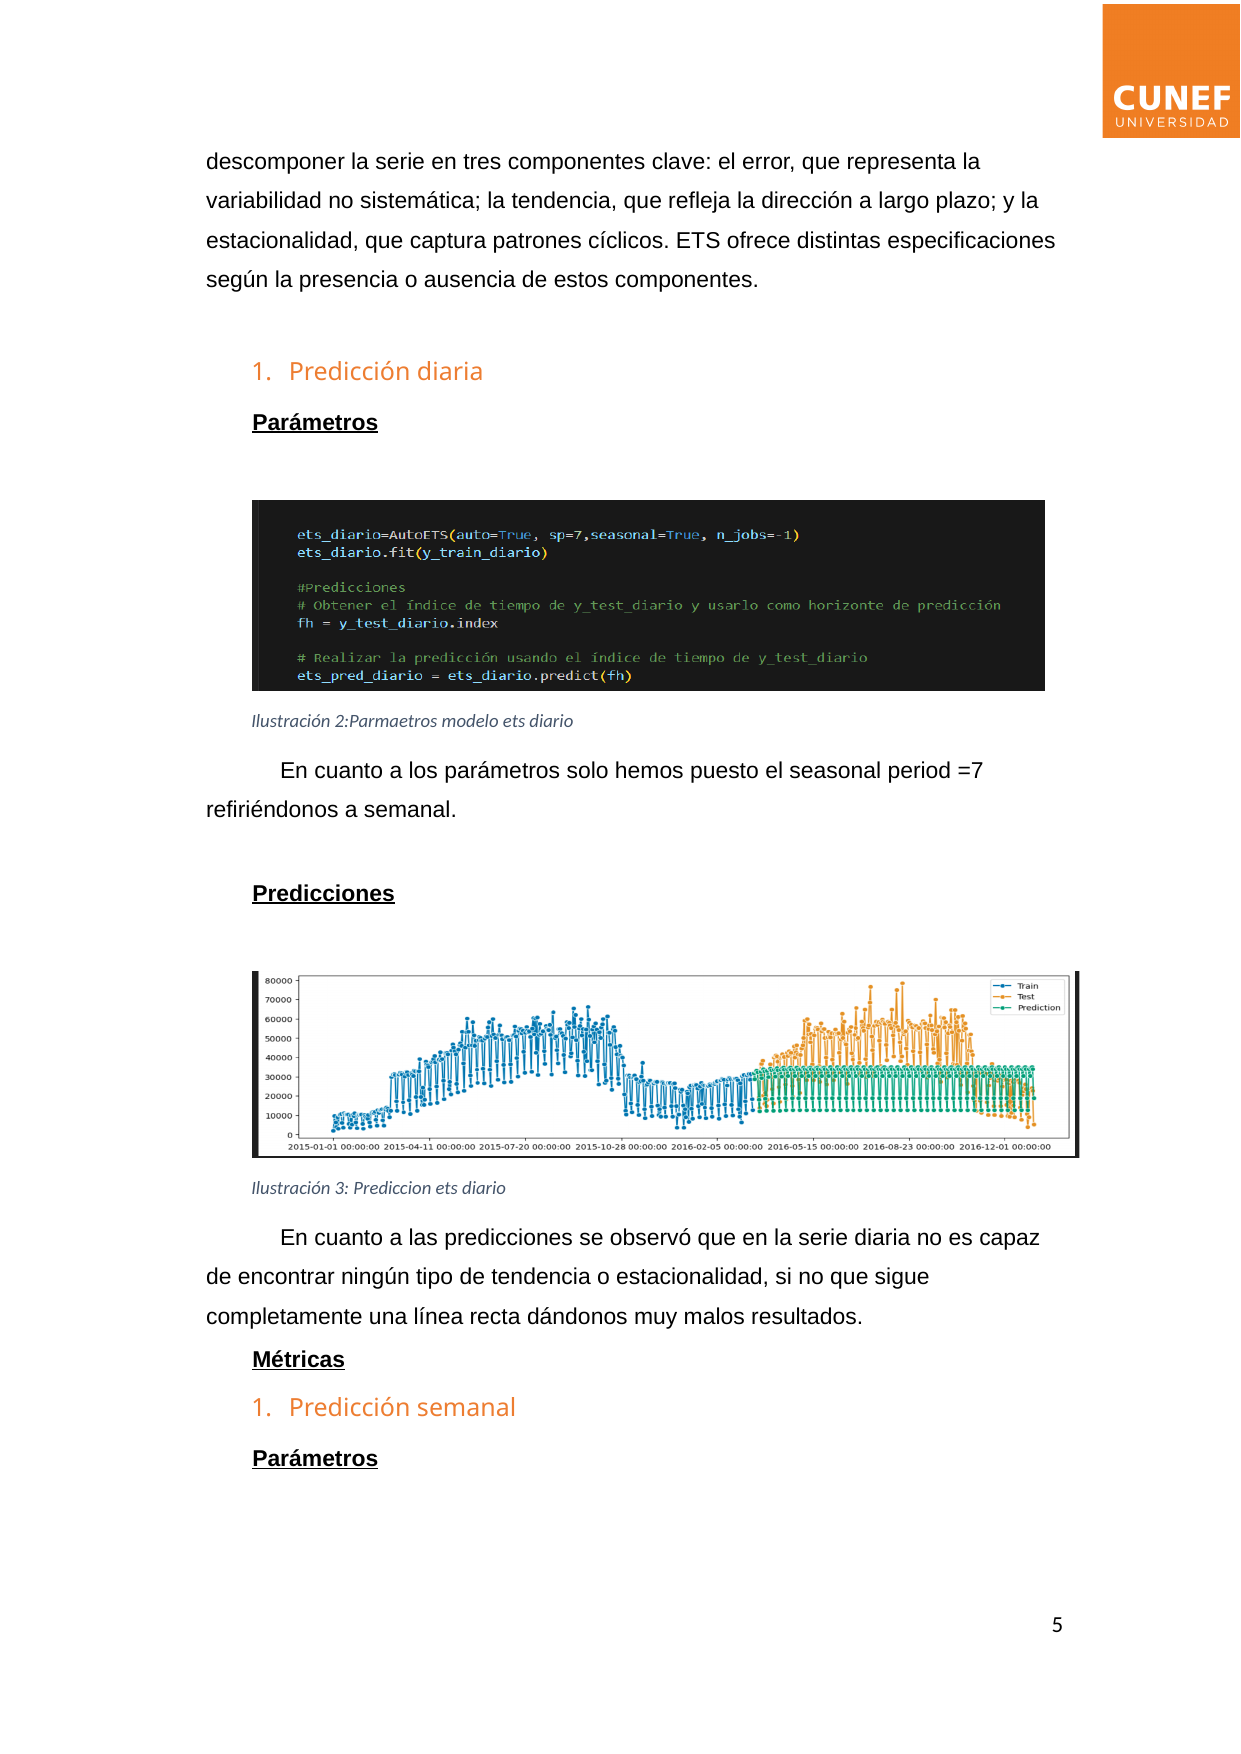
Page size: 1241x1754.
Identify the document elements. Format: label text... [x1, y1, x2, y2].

text Ilustración 3: Prediccion ets diario [251, 1176, 1063, 1199]
list Predicción diaria [251, 353, 1063, 387]
text Parámetros [252, 408, 1063, 435]
text Métricas [252, 1346, 1063, 1373]
text Parámetros [252, 1445, 1063, 1472]
list El modelo ETS (Error, Trend, Seasonality) divide la serie temporal en tres componentes: error aleatorio, tendencia y estacionalidad. De enfoca en descomponer la serie en tres componentes clave: el error, que representa la variabilidad no sistemática; la tendencia, que refleja la dirección a largo plazo; y la estacionalidad, que captura patrones cíclicos. ETS ofrece distintas especificaciones según la presencia o ausencia de estos componentes. Principio del formulario [206, 148, 1063, 292]
list En cuanto a las predicciones se observó que en la serie diaria no es capaz de encontrar ningún tipo de tendencia o estacionalidad, si no que sigue completamente una línea recta dándonos muy malos resultados. [206, 1224, 1063, 1329]
text Predicciones [252, 879, 1063, 906]
text Ilustración 2:Parmaetros modelo ets diario [251, 709, 1063, 732]
list Predicción semanal [251, 1390, 1063, 1424]
list En cuanto a los parámetros solo hemos puesto el seasonal period =7 refiriéndonos a semanal. [206, 757, 1063, 823]
